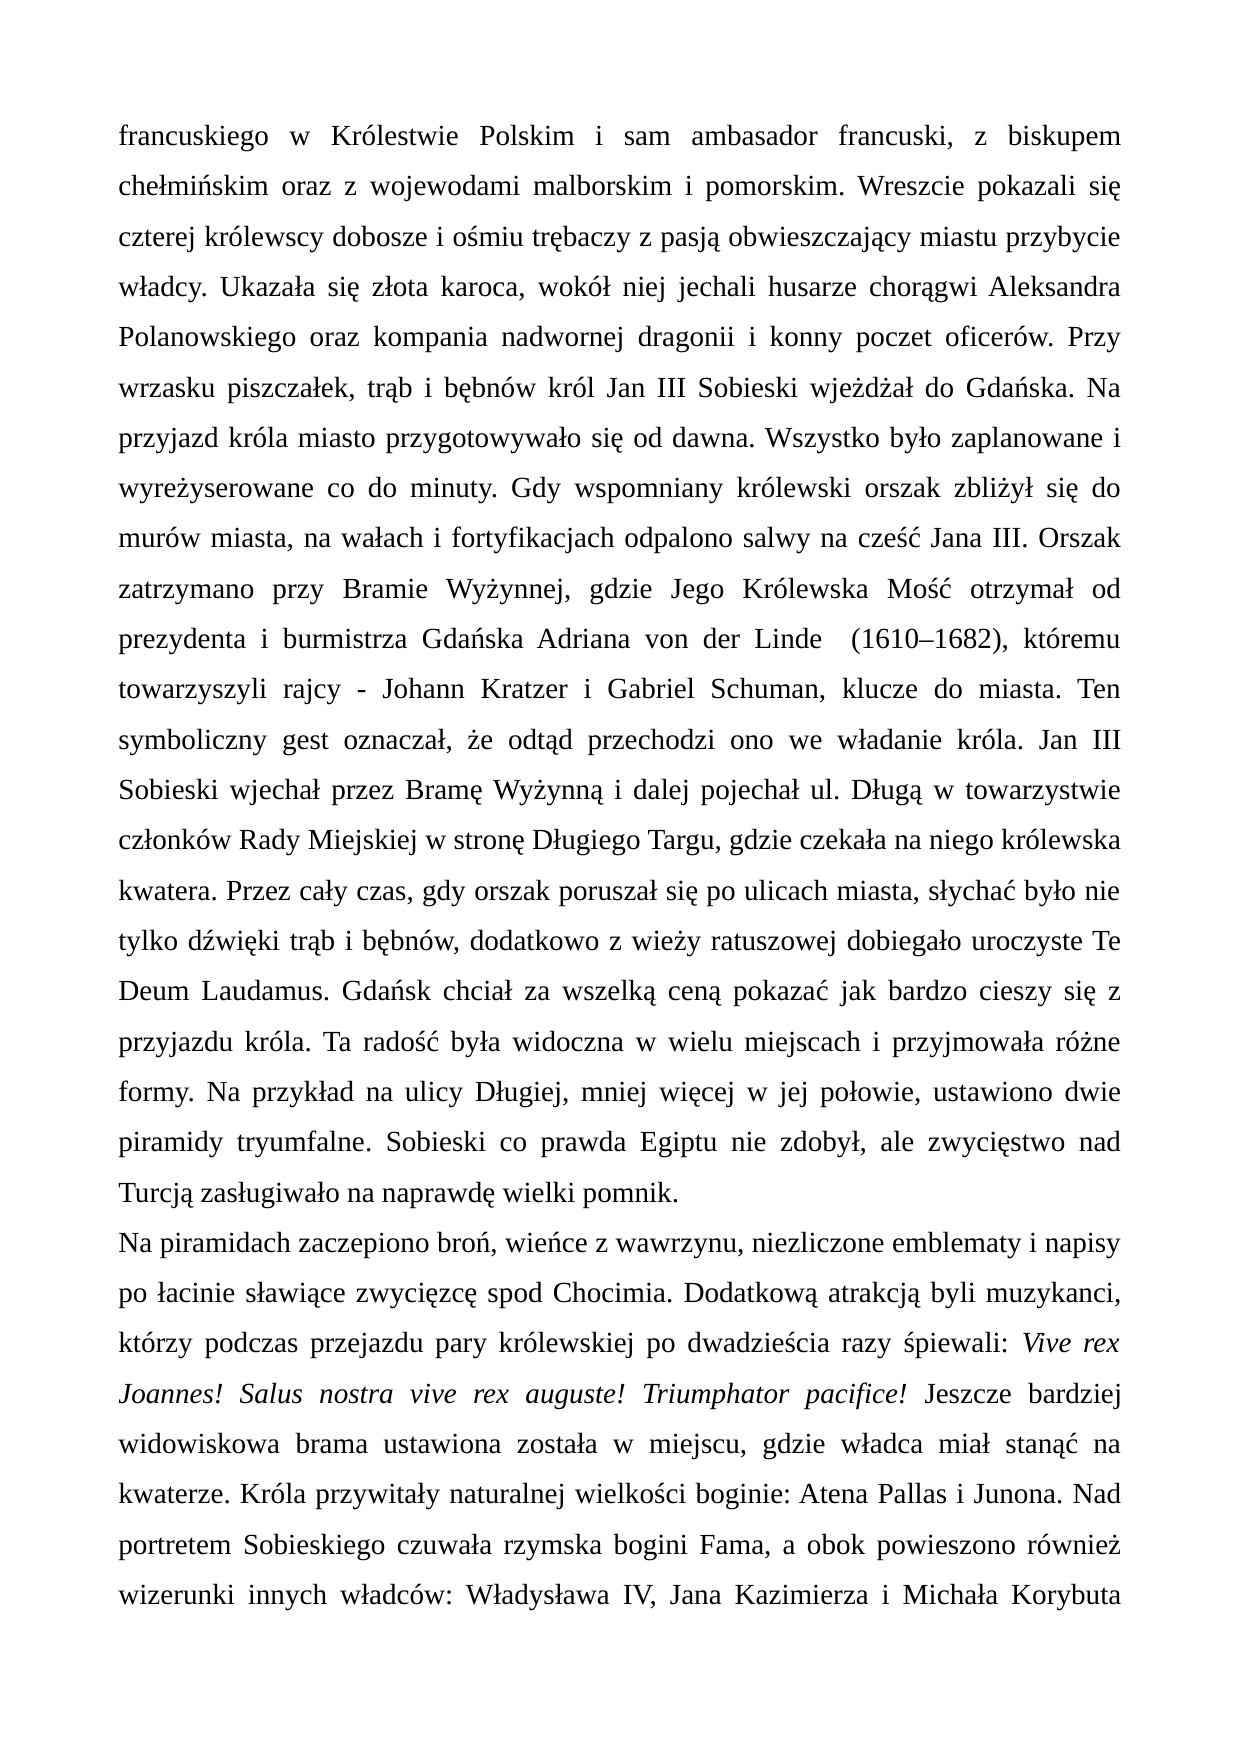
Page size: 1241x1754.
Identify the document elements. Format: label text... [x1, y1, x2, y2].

text francuskiego w Królestwie Polskim i sam ambasador francuski, z biskupem chełmińskim oraz z wojewodami malborskim i pomorskim. Wreszcie pokazali się czterej królewscy dobosze i ośmiu trębaczy z pasją obwieszczający miastu przybycie władcy. Ukazała się złota karoca, wokół niej jechali husarze chorągwi Aleksandra Polanowskiego oraz kompania nadwornej dragonii i konny poczet oficerów. Przy wrzasku piszczałek, trąb i bębnów król Jan III Sobieski wjeżdżał do Gdańska. Na przyjazd króla miasto przygotowywało się od dawna. Wszystko było zaplanowane i wyreżyserowane co do minuty. Gdy wspomniany królewski orszak zbliżył się do murów miasta, na wałach i fortyfikacjach odpalono salwy na cześć Jana III. Orszak zatrzymano przy Bramie Wyżynnej, gdzie Jego Królewska Mość otrzymał od prezydenta i burmistrza Gdańska Adriana von der Linde (1610–1682), któremu towarzyszyli rajcy - Johann Kratzer i Gabriel Schuman, klucze do miasta. Ten symboliczny gest oznaczał, że odtąd przechodzi ono we władanie króla. Jan III Sobieski wjechał przez Bramę Wyżynną i dalej pojechał ul. Długą w towarzystwie członków Rady Miejskiej w stronę Długiego Targu, gdzie czekała na niego królewska kwatera. Przez cały czas, gdy orszak poruszał się po ulicach miasta, słychać było nie tylko dźwięki trąb i bębnów, dodatkowo z wieży ratuszowej dobiegało uroczyste Te Deum Laudamus. Gdańsk chciał za wszelką ceną pokazać jak bardzo cieszy się z przyjazdu króla. Ta radość była widoczna w wielu miejscach i przyjmowała różne formy. Na przykład na ulicy Długiej, mniej więcej w jej połowie, ustawiono dwie piramidy tryumfalne. Sobieski co prawda Egiptu nie zdobył, ale zwycięstwo nad Turcją zasługiwało na naprawdę wielki pomnik. [118, 118, 1122, 1208]
text Na piramidach zaczepiono broń, wieńce z wawrzynu, niezliczone emblematy i napisy po łacinie sławiące zwycięzcę spod Chocimia. Dodatkową atrakcją byli muzykanci, którzy podczas przejazdu pary królewskiej po dwadzieścia razy śpiewali: Vive rex Joannes! Salus nostra vive rex auguste! Triumphator pacifice! Jeszcze bardziej widowiskowa brama ustawiona została w miejscu, gdzie władca miał stanąć na kwaterze. Króla przywitały naturalnej wielkości boginie: Atena Pallas i Junona. Nad portretem Sobieskiego czuwała rzymska bogini Fama, a obok powieszono również wizerunki innych władców: Władysława IV, Jana Kazimierza i Michała Korybuta [118, 1225, 1122, 1611]
